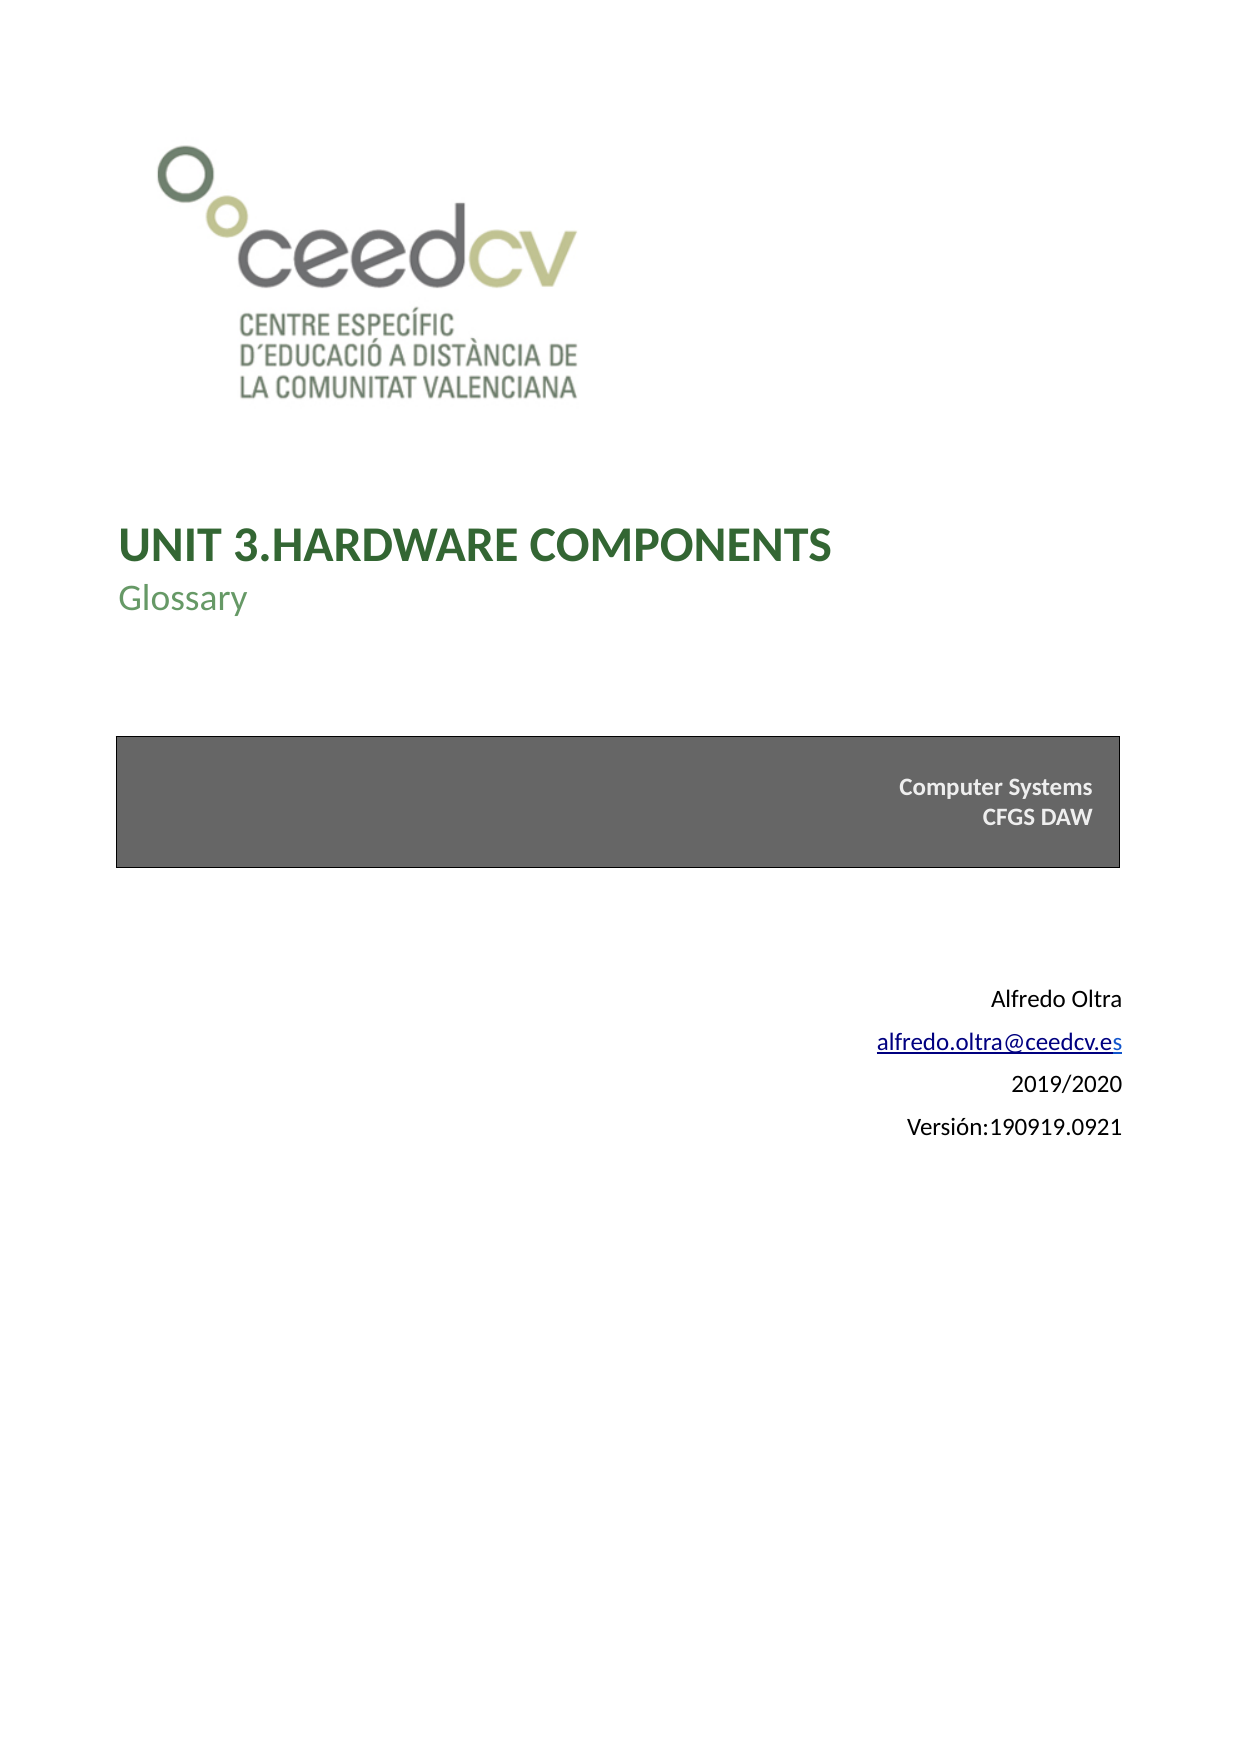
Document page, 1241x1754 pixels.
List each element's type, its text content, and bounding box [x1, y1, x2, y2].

text Alfredo Oltra [231, 983, 1122, 1014]
text alfredo.oltra@ceedcv.es [231, 1026, 1122, 1056]
text Versión:190919.0921 [118, 1111, 1122, 1141]
text Computer Systems [119, 771, 1092, 801]
text 2019/2020 [118, 1068, 1122, 1099]
picture [118, 118, 681, 427]
text Glossary [118, 574, 1122, 620]
text CFGS DAW [119, 801, 1092, 832]
text UNIT 3.HARDWARE COMPONENTS [118, 513, 1122, 574]
